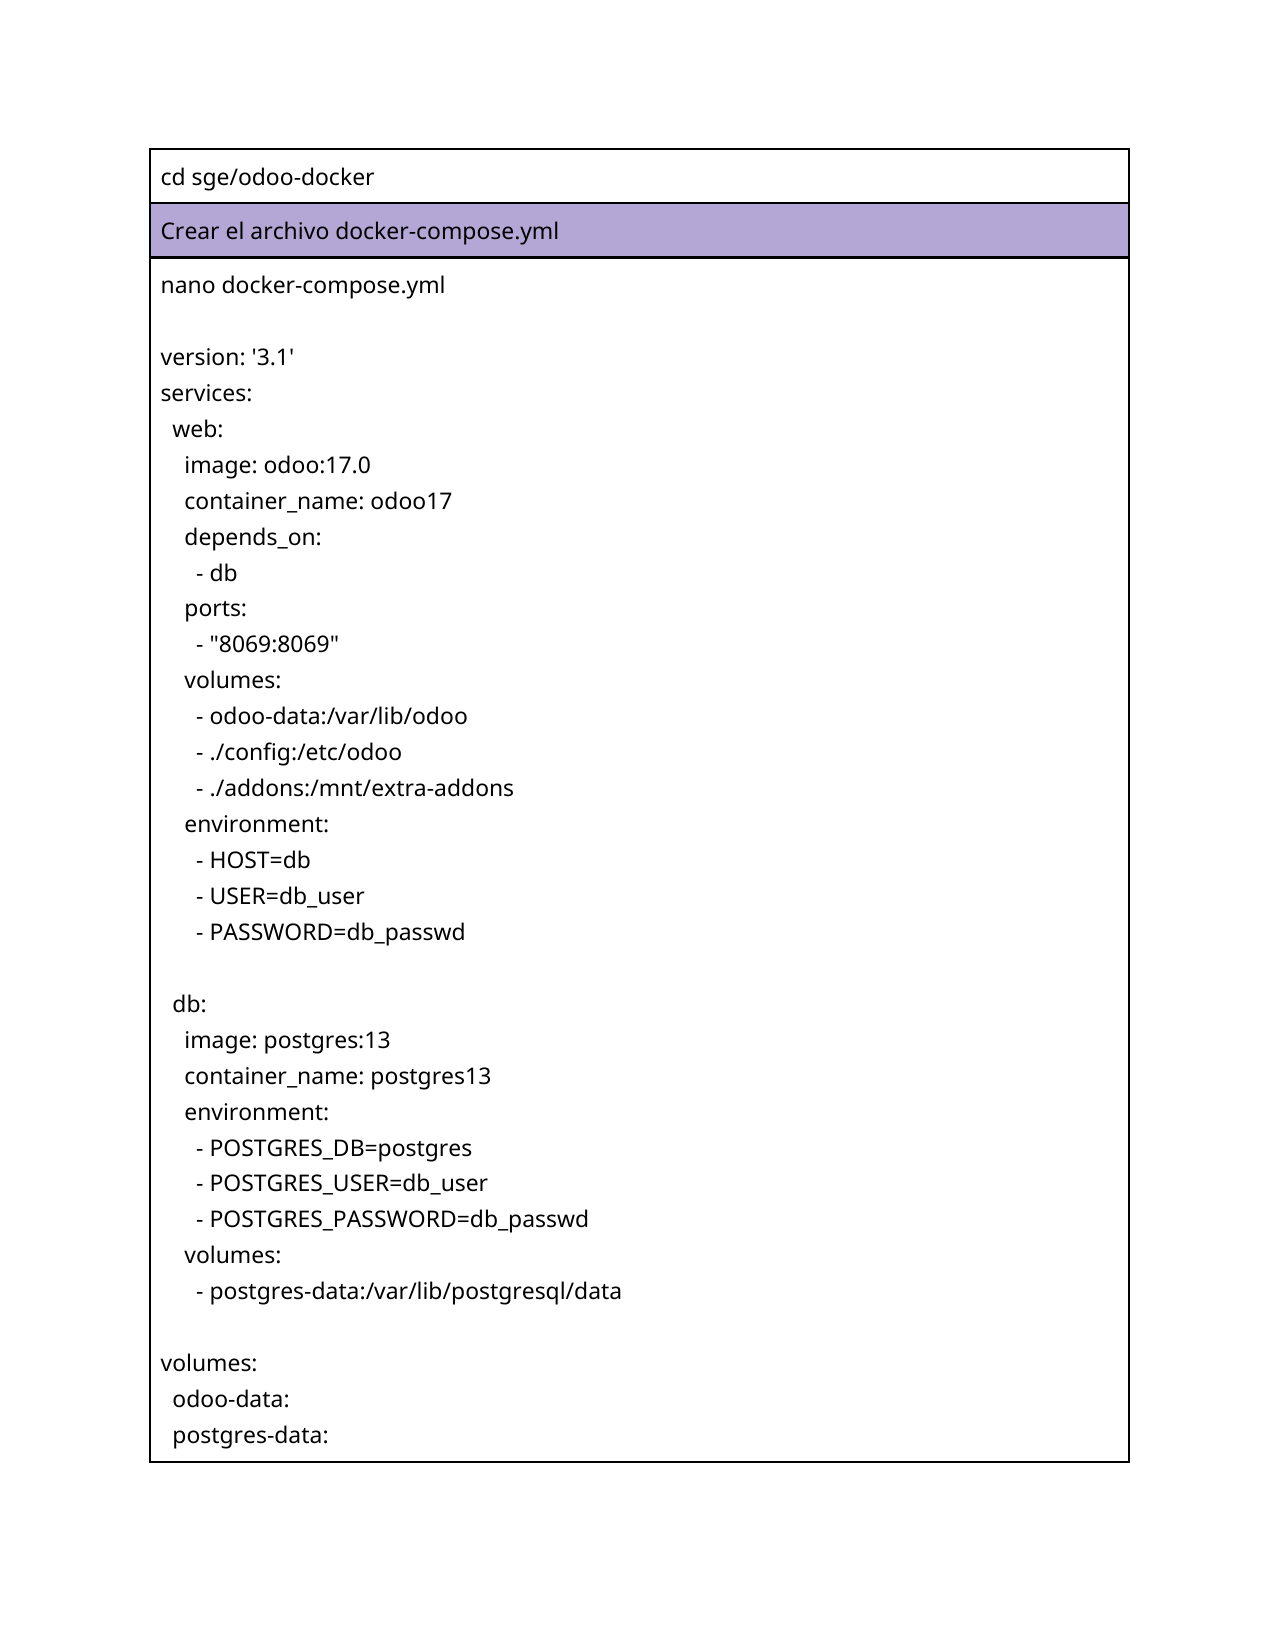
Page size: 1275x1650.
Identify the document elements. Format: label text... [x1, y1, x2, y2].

table_cell cd sge/odoo-docker [151, 150, 1128, 202]
table_cell nano docker-compose.yml version: '3.1' services: web: image: odoo:17.0 container_name: odoo17 depends_on: - db ports: - "8069:8069" volumes: - odoo-data:/var/lib/odoo - ./config:/etc/odoo - ./addons:/mnt/extra-addons environment: - HOST=db - USER=db_user - PASSWORD=db_passwd db: image: postgres:13 container_name: postgres13 environment: - POSTGRES_DB=postgres - POSTGRES_USER=db_user - POSTGRES_PASSWORD=db_passwd volumes: - postgres-data:/var/lib/postgresql/data volumes: odoo-data: postgres-data: [151, 259, 1128, 1461]
table_cell Crear el archivo docker-compose.yml [151, 204, 1128, 256]
